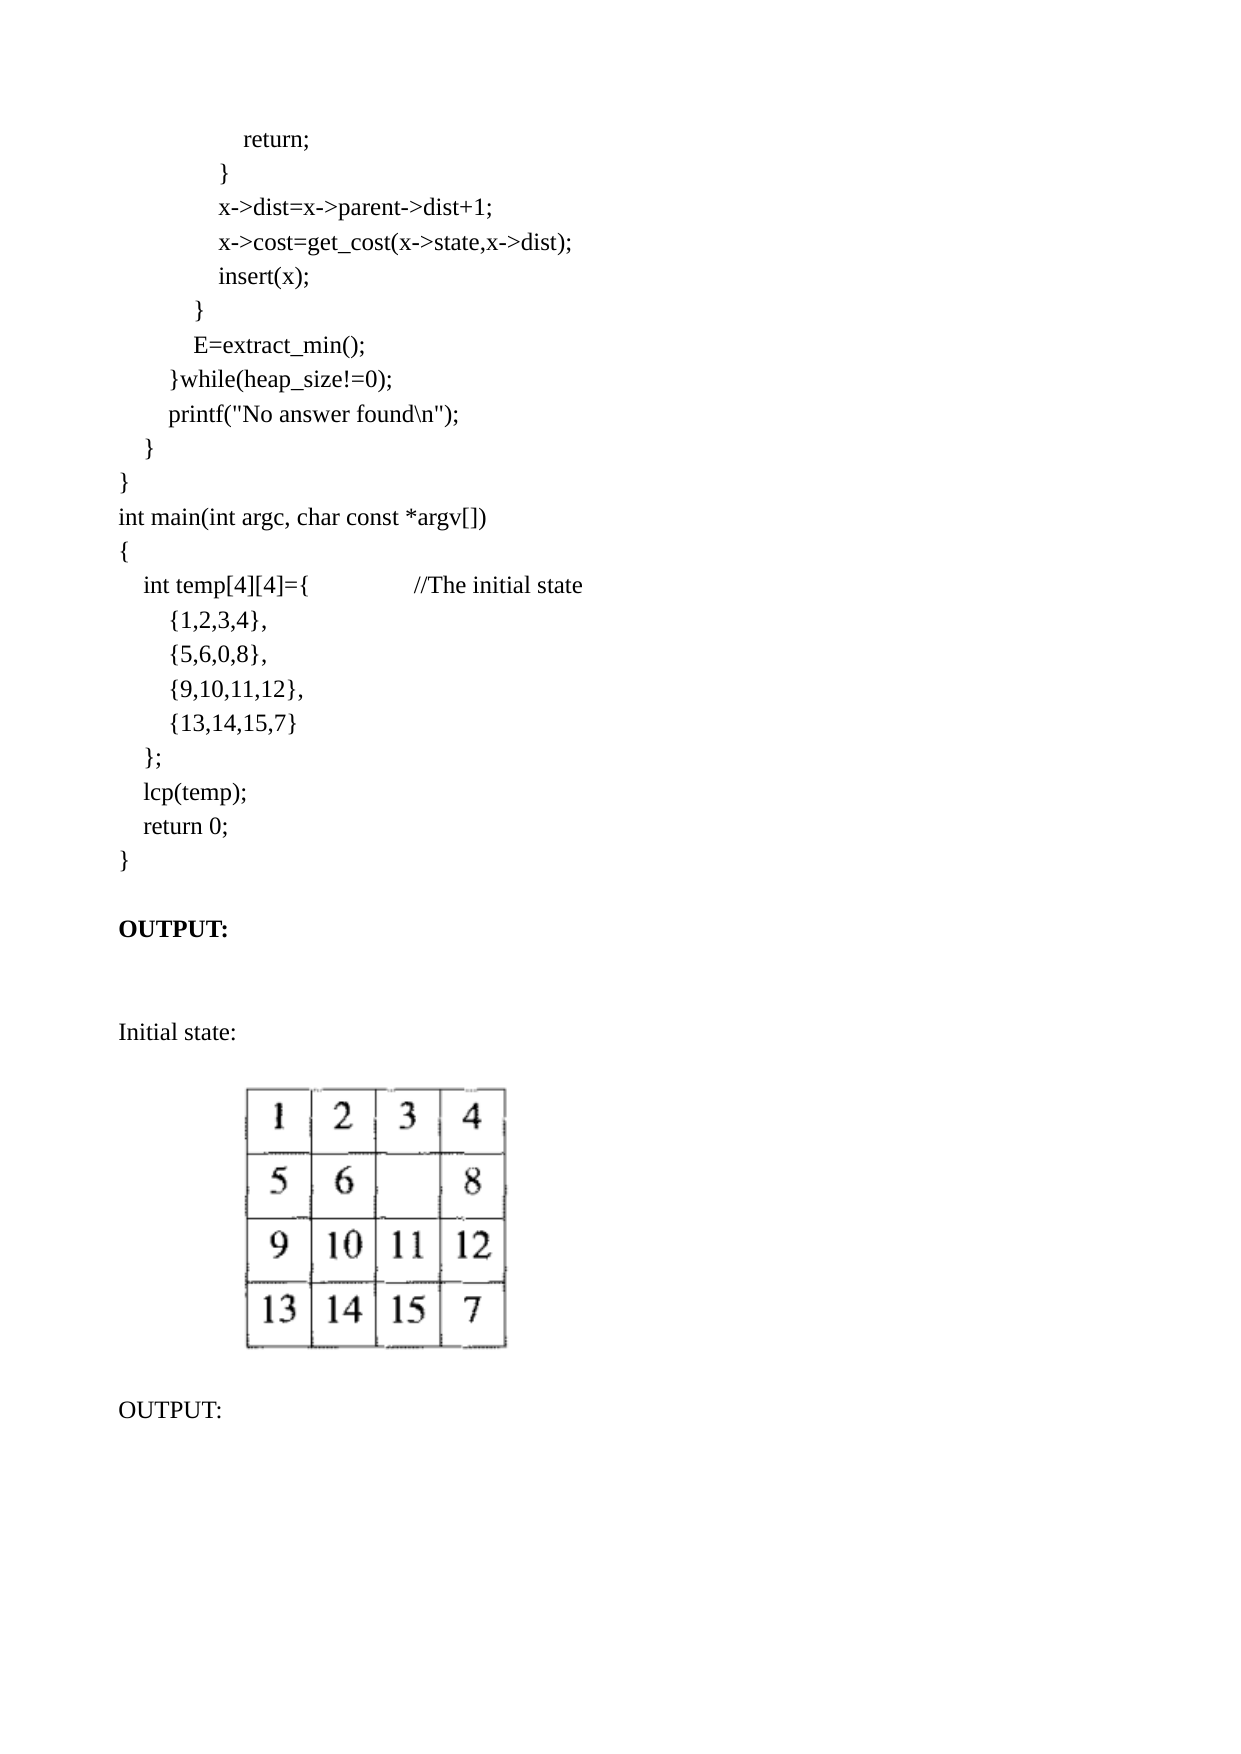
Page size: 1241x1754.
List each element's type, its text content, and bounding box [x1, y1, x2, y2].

text {9,10,11,12}, [118, 668, 1122, 702]
text Initial state: [118, 1012, 1122, 1046]
text } [118, 152, 1122, 187]
text E=extract_min(); [118, 324, 1122, 359]
picture [217, 1073, 557, 1361]
text } [118, 462, 1122, 496]
text {13,14,15,7} [118, 702, 1122, 737]
text return; [118, 118, 1122, 152]
text x->cost=get_cost(x->state,x->dist); [118, 221, 1122, 256]
text {5,6,0,8}, [118, 634, 1122, 668]
text OUTPUT: [118, 909, 1122, 943]
text printf("No answer found\n"); [118, 393, 1122, 427]
text int main(int argc, char const *argv[]) [118, 496, 1122, 531]
text int temp[4][4]={ //The initial state [118, 565, 1122, 599]
text lcp(temp); [118, 771, 1122, 806]
text }while(heap_size!=0); [118, 359, 1122, 393]
text x->dist=x->parent->dist+1; [118, 187, 1122, 221]
text }; [118, 737, 1122, 771]
text } [118, 427, 1122, 462]
text } [118, 840, 1122, 874]
text return 0; [118, 806, 1122, 840]
text } [118, 290, 1122, 324]
text insert(x); [118, 256, 1122, 290]
text { [118, 531, 1122, 565]
text OUTPUT: [118, 1390, 1122, 1424]
text {1,2,3,4}, [118, 599, 1122, 634]
